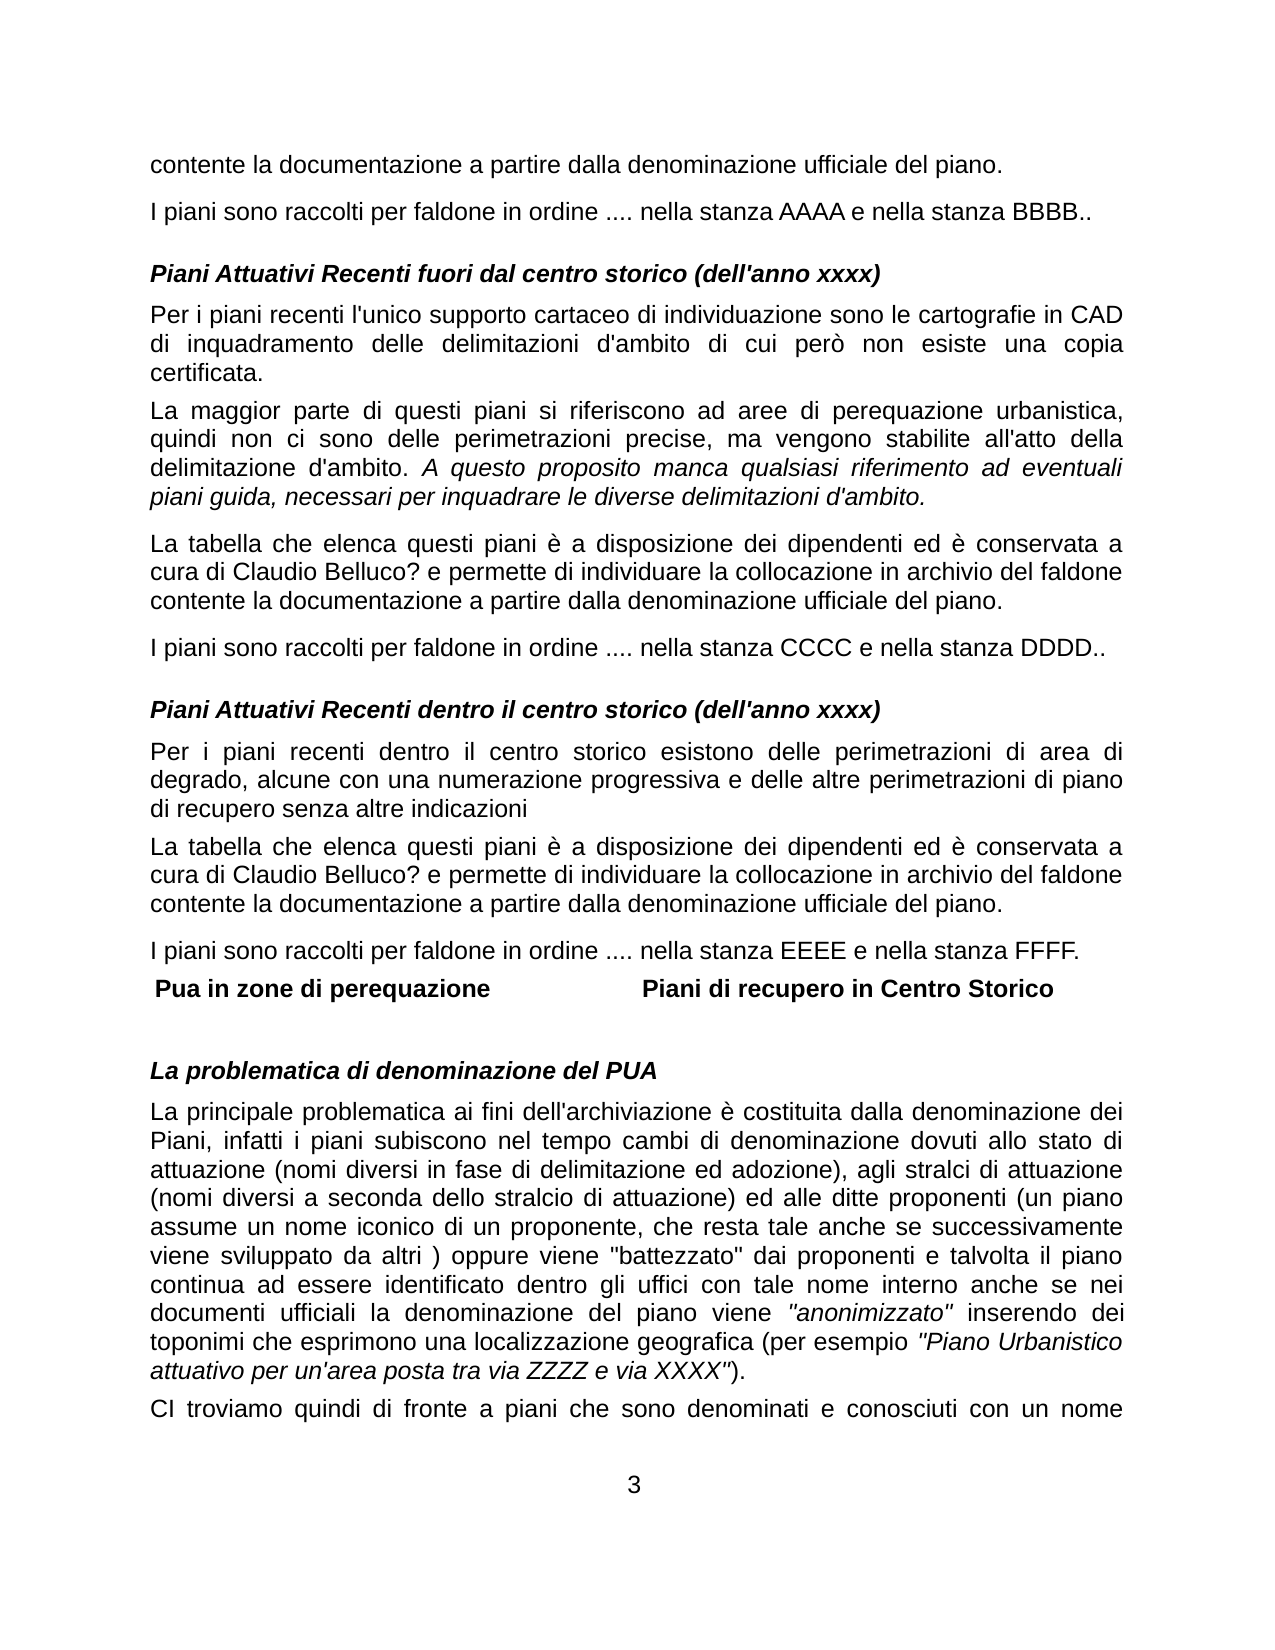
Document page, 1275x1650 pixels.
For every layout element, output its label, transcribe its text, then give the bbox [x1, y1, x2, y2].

subtitle La problematica di denominazione del PUA [150, 1056, 1125, 1084]
table_cell [150, 1002, 637, 1031]
subtitle Piani Attuativi Recenti dentro il centro storico (dell'anno xxxx) [150, 695, 1125, 724]
table_cell [638, 1002, 1125, 1031]
subtitle Piani Attuativi Recenti fuori dal centro storico (dell'anno xxxx) [150, 259, 1125, 288]
table_header Pua in zone di perequazione [150, 974, 637, 1002]
text La principale problematica ai fini dell'archiviazione è costituita dalla denominazione dei Piani, infatti i piani subiscono nel tempo cambi di denominazione dovuti allo stato di attuazione (nomi diversi in fase di delimitazione ed adozione), agli stralci di attuazione (nomi diversi a seconda dello stralcio di attuazione) ed alle ditte proponenti (un piano assume un nome iconico di un proponente, che resta tale anche se successivamente viene sviluppato da altri ) oppure viene "battezzato" dai proponenti e talvolta il piano continua ad essere identificato dentro gli uffici con tale nome interno anche se nei documenti ufficiali la denominazione del piano viene "anonimizzato" inserendo dei toponimi che esprimono una localizzazione geografica (per esempio "Piano Urbanistico attuativo per un'area posta tra via ZZZZ e via XXXX"). [150, 1097, 1125, 1384]
text Per i piani recenti dentro il centro storico esistono delle perimetrazioni di area di degrado, alcune con una numerazione progressiva e delle altre perimetrazioni di piano di recupero senza altre indicazioni [150, 736, 1125, 823]
text La tabella che elenca questi piani è a disposizione dei dipendenti ed è conservata a cura di Claudio Belluco? e permette di individuare la collocazione in archivio del faldone contente la documentazione a partire dalla denominazione ufficiale del piano. [150, 528, 1125, 615]
text I piani sono raccolti per faldone in ordine .... nella stanza AAAA e nella stanza BBBB.. [150, 197, 1125, 225]
table_header Piani di recupero in Centro Storico [638, 974, 1125, 1002]
text Per i piani recenti l'unico supporto cartaceo di individuazione sono le cartografie in CAD di inquadramento delle delimitazioni d'ambito di cui però non esiste una copia certificata. [150, 300, 1125, 387]
text contente la documentazione a partire dalla denominazione ufficiale del piano. [150, 150, 1125, 179]
text I piani sono raccolti per faldone in ordine .... nella stanza CCCC e nella stanza DDDD.. [150, 633, 1125, 661]
text CI troviamo quindi di fronte a piani che sono denominati e conosciuti con un nome [150, 1393, 1125, 1422]
text La tabella che elenca questi piani è a disposizione dei dipendenti ed è conservata a cura di Claudio Belluco? e permette di individuare la collocazione in archivio del faldone contente la documentazione a partire dalla denominazione ufficiale del piano. [150, 832, 1125, 918]
text La maggior parte di questi piani si riferiscono ad aree di perequazione urbanistica, quindi non ci sono delle perimetrazioni precise, ma vengono stabilite all'atto della delimitazione d'ambito. A questo proposito manca qualsiasi riferimento ad eventuali piani guida, necessari per inquadrare le diverse delimitazioni d'ambito. [150, 396, 1125, 511]
text I piani sono raccolti per faldone in ordine .... nella stanza EEEE e nella stanza FFFF. [150, 936, 1125, 964]
